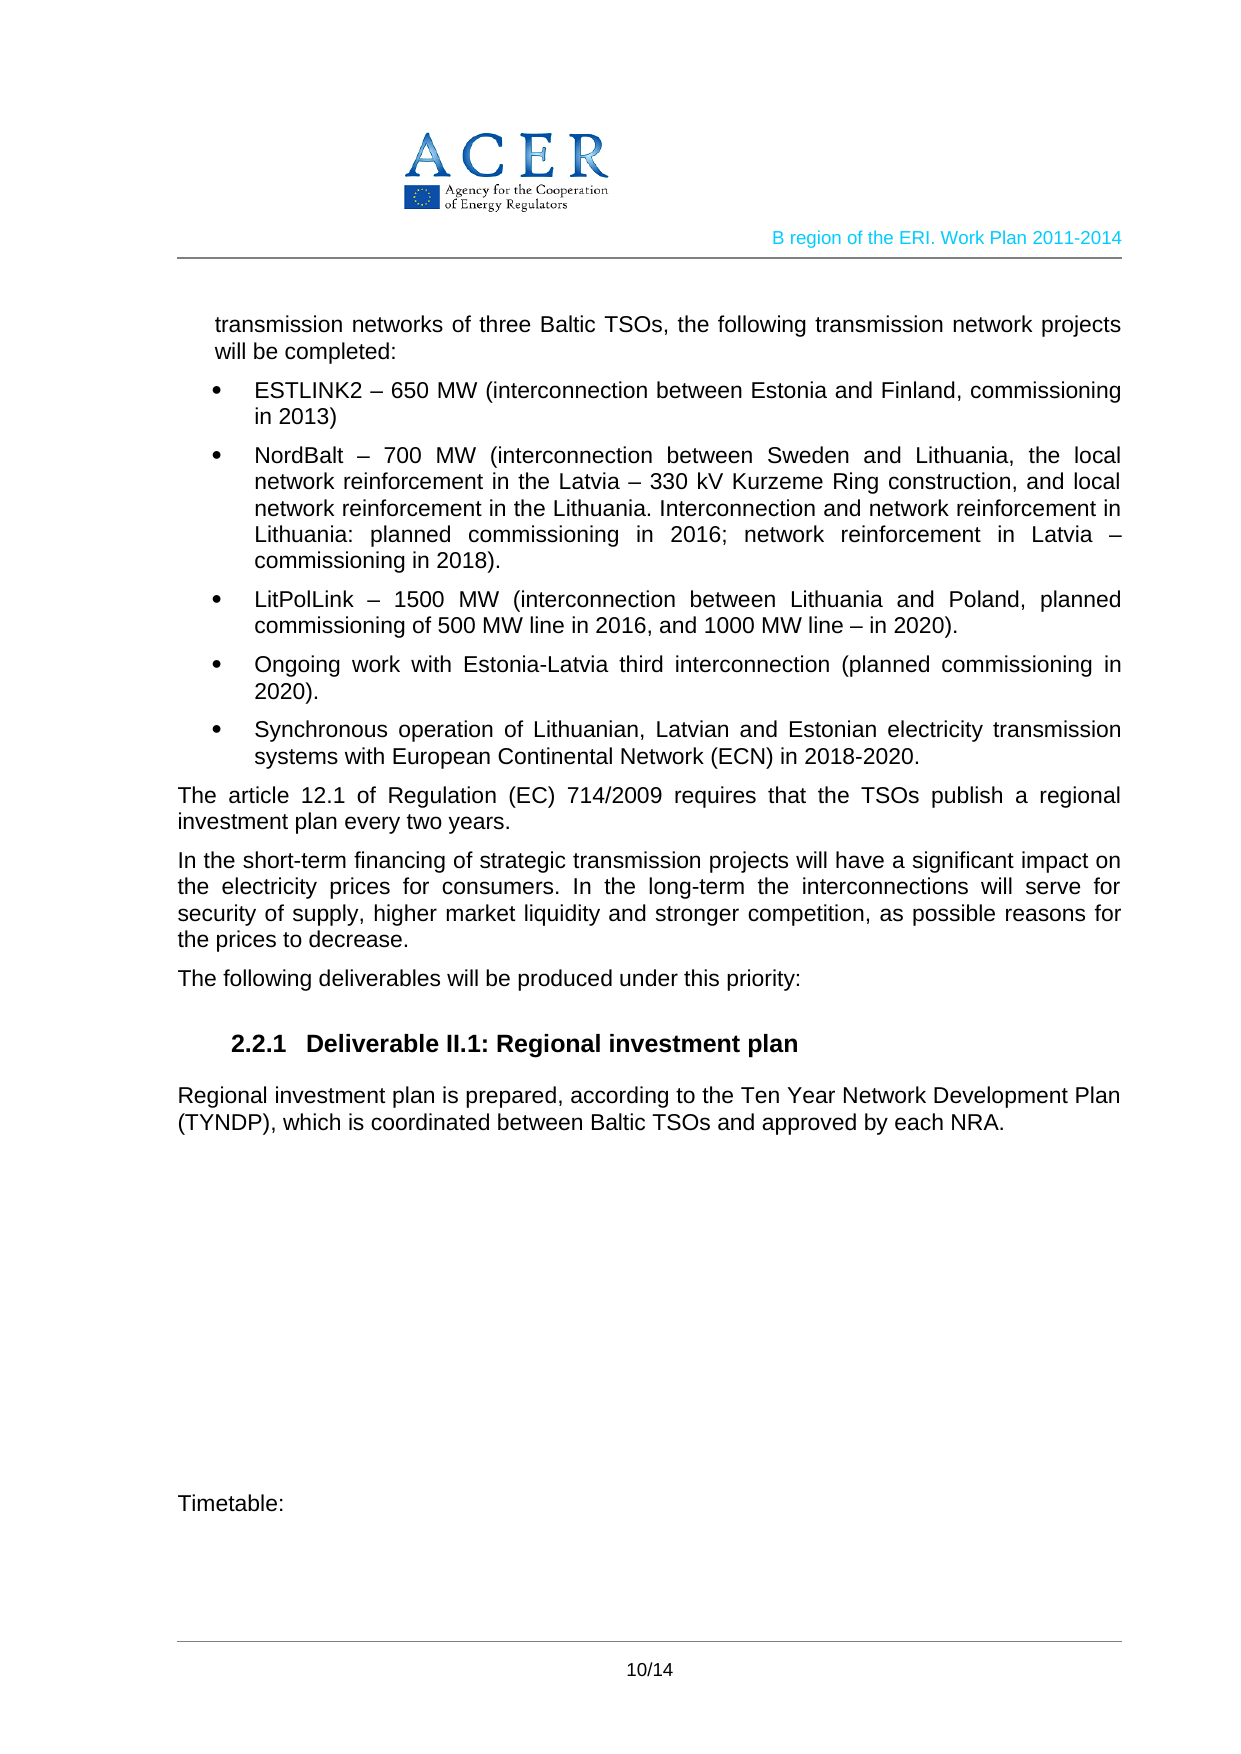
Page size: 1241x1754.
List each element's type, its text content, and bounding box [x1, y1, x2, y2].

list NordBalt – 700 MW (interconnection between Sweden and Lithuania, the local network reinforcement in the Latvia – 330 kV Kurzeme Ring construction, and local network reinforcement in the Lithuania. Interconnection and network reinforcement in Lithuania: planned commissioning in 2016; network reinforcement in Latvia – commissioning in 2018). [213, 442, 1122, 573]
list Ongoing work with Estonia-Latvia third interconnection (planned commissioning in 2020). [213, 651, 1122, 704]
text transmission networks of three Baltic TSOs, the following transmission network projects will be completed: [214, 311, 1122, 364]
picture [383, 117, 626, 227]
text In the short-term financing of strategic transmission projects will have a significant impact on the electricity prices for consumers. In the long-term the interconnections will serve for security of supply, higher market liquidity and stronger competition, as possible reasons for the prices to decrease. [177, 847, 1122, 952]
text Regional investment plan is prepared, according to the Ten Year Network Development Plan (TYNDP), which is coordinated between Baltic TSOs and approved by each NRA. [177, 1082, 1122, 1135]
subtitle Deliverable II.1: Regional investment plan [231, 1029, 1122, 1057]
list Synchronous operation of Lithuanian, Latvian and Estonian electricity transmission systems with European Continental Network (ECN) in 2018-2020. [213, 716, 1122, 769]
text The following deliverables will be produced under this priority: [177, 965, 1122, 991]
list LitPolLink – 1500 MW (interconnection between Lithuania and Poland, planned commissioning of 500 MW line in 2016, and 1000 MW line – in 2020). [213, 586, 1122, 639]
text Timetable: [177, 1490, 1122, 1517]
list ESTLINK2 – 650 MW (interconnection between Estonia and Finland, commissioning in 2013) [213, 377, 1122, 429]
text The article 12.1 of Regulation (EC) 714/2009 requires that the TSOs publish a regional investment plan every two years. [177, 782, 1122, 834]
